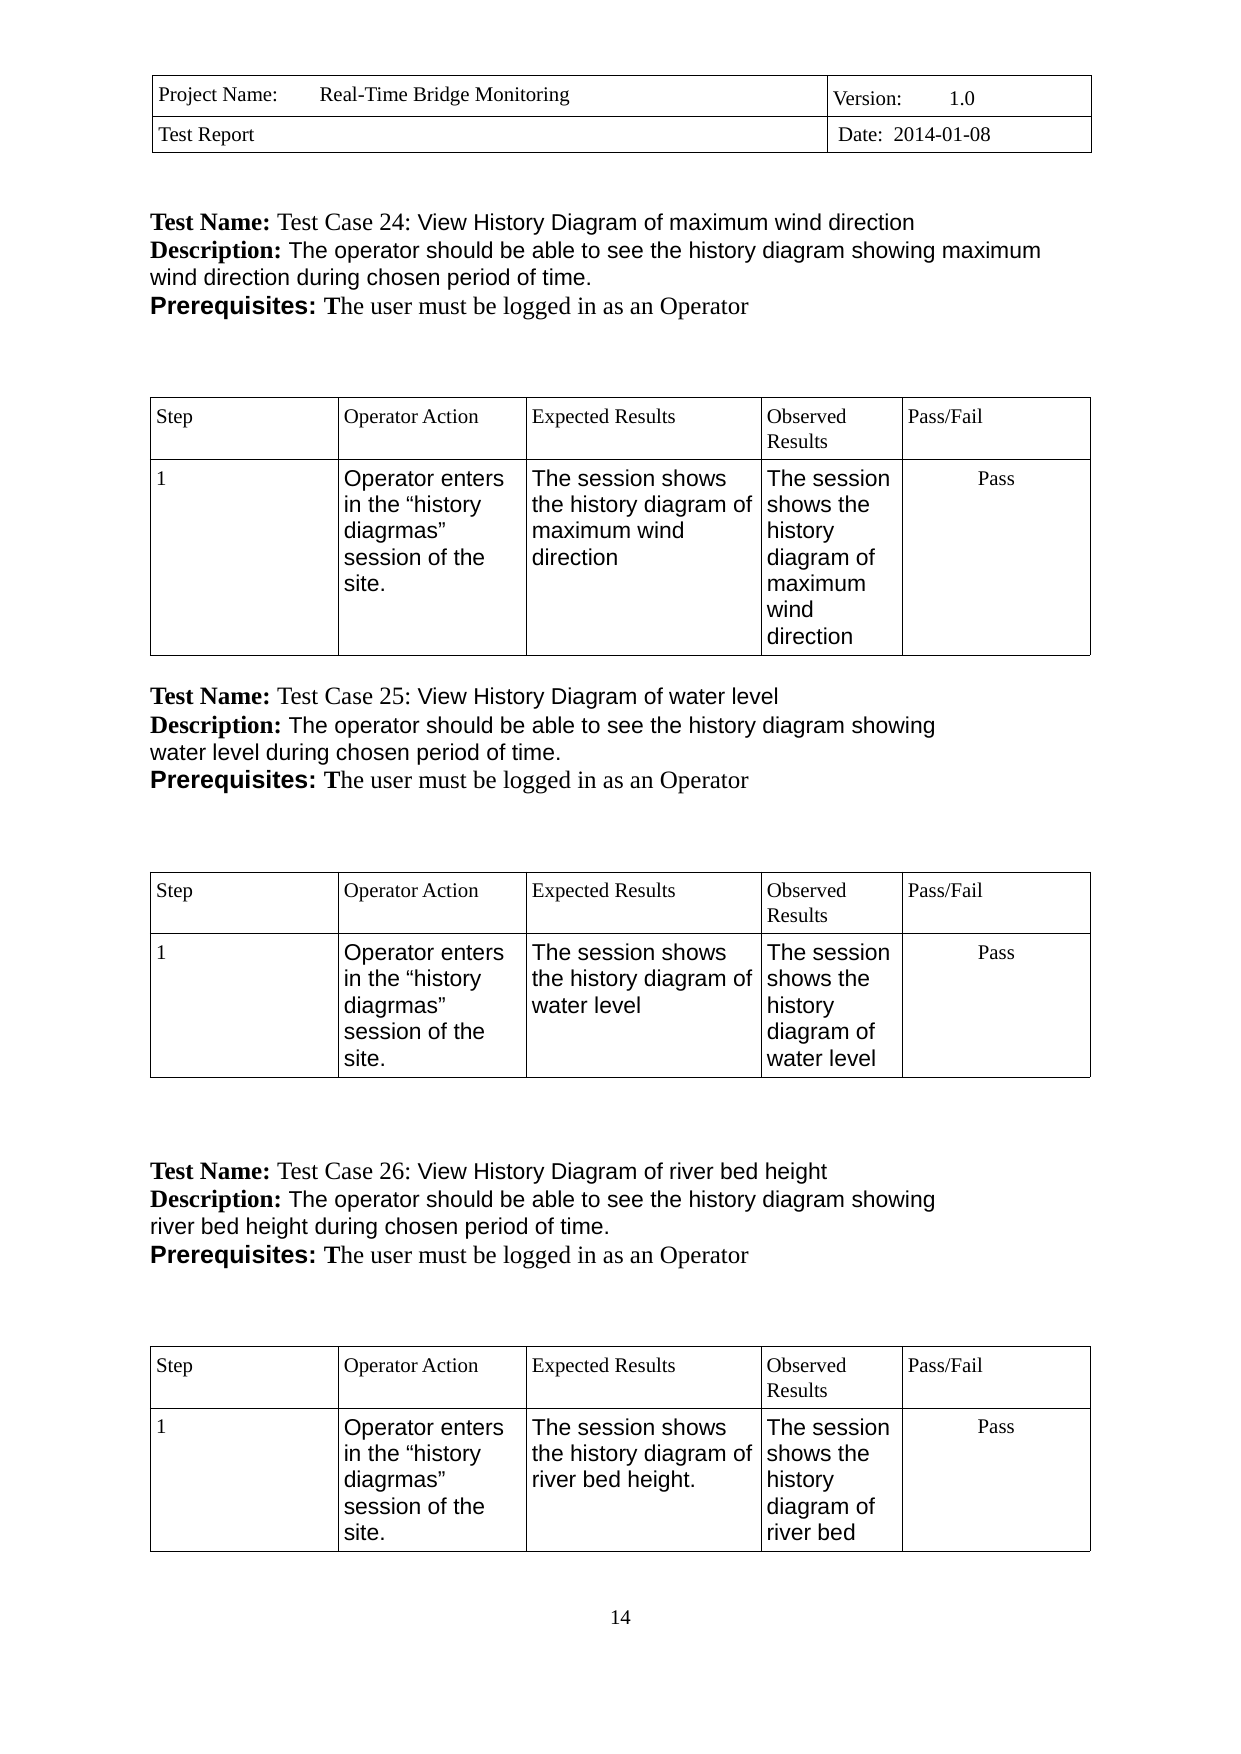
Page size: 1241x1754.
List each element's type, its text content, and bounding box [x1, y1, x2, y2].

table_cell The session shows the history diagram of maximum wind direction [527, 460, 761, 655]
table_cell The session shows the history diagram of maximum wind direction [762, 460, 902, 655]
table_cell 1 [151, 460, 338, 655]
table_cell The session shows the history diagram of river bed height. [527, 1409, 761, 1551]
table_header Step [151, 1347, 338, 1408]
text Prerequisites: The user must be logged in as an Operator [150, 765, 1090, 794]
table_header Observed Results [762, 873, 902, 933]
table_cell Operator enters in the “history diagrmas” session of the site. [339, 1409, 526, 1551]
table_header Expected Results [527, 873, 761, 933]
table_header Step [151, 398, 338, 459]
table_header Expected Results [527, 1347, 761, 1408]
table_header Pass/Fail [903, 873, 1090, 933]
text Description: The operator should be able to see the history diagram showing [150, 1184, 1090, 1213]
table_header Step [151, 873, 338, 933]
text Prerequisites: The user must be logged in as an Operator [150, 291, 1090, 319]
text Test Name: Test Case 24: View History Diagram of maximum wind direction [150, 207, 1090, 236]
table_header Observed Results [762, 1347, 902, 1408]
text Prerequisites: The user must be logged in as an Operator [150, 1239, 1090, 1268]
text Test Name: Test Case 26: View History Diagram of river bed height [150, 1156, 1090, 1184]
table_cell Operator enters in the “history diagrmas” session of the site. [339, 460, 526, 655]
table_cell Pass [903, 1409, 1090, 1551]
table_header Operator Action [339, 398, 526, 459]
table_cell The session shows the history diagram of water level [527, 934, 761, 1077]
table_cell Pass [903, 934, 1090, 1077]
text water level during chosen period of time. [150, 739, 1090, 765]
text river bed height during chosen period of time. [150, 1213, 1090, 1239]
text Test Name: Test Case 25: View History Diagram of water level [150, 681, 1090, 710]
text wind direction during chosen period of time. [150, 264, 1090, 291]
table_cell 1 [151, 1409, 338, 1551]
table_header Pass/Fail [903, 398, 1090, 459]
table_header Observed Results [762, 398, 902, 459]
table_header Expected Results [527, 398, 761, 459]
table_cell Pass [903, 460, 1090, 655]
table_cell 1 [151, 934, 338, 1077]
table_cell The session shows the history diagram of water level [762, 934, 902, 1077]
text Description: The operator should be able to see the history diagram showing maximum [150, 236, 1090, 264]
table_header Operator Action [339, 873, 526, 933]
table_cell The session shows the history diagram of river bed [762, 1409, 902, 1551]
table_header Operator Action [339, 1347, 526, 1408]
text Description: The operator should be able to see the history diagram showing [150, 710, 1090, 739]
table_cell Operator enters in the “history diagrmas” session of the site. [339, 934, 526, 1077]
table_header Pass/Fail [903, 1347, 1090, 1408]
